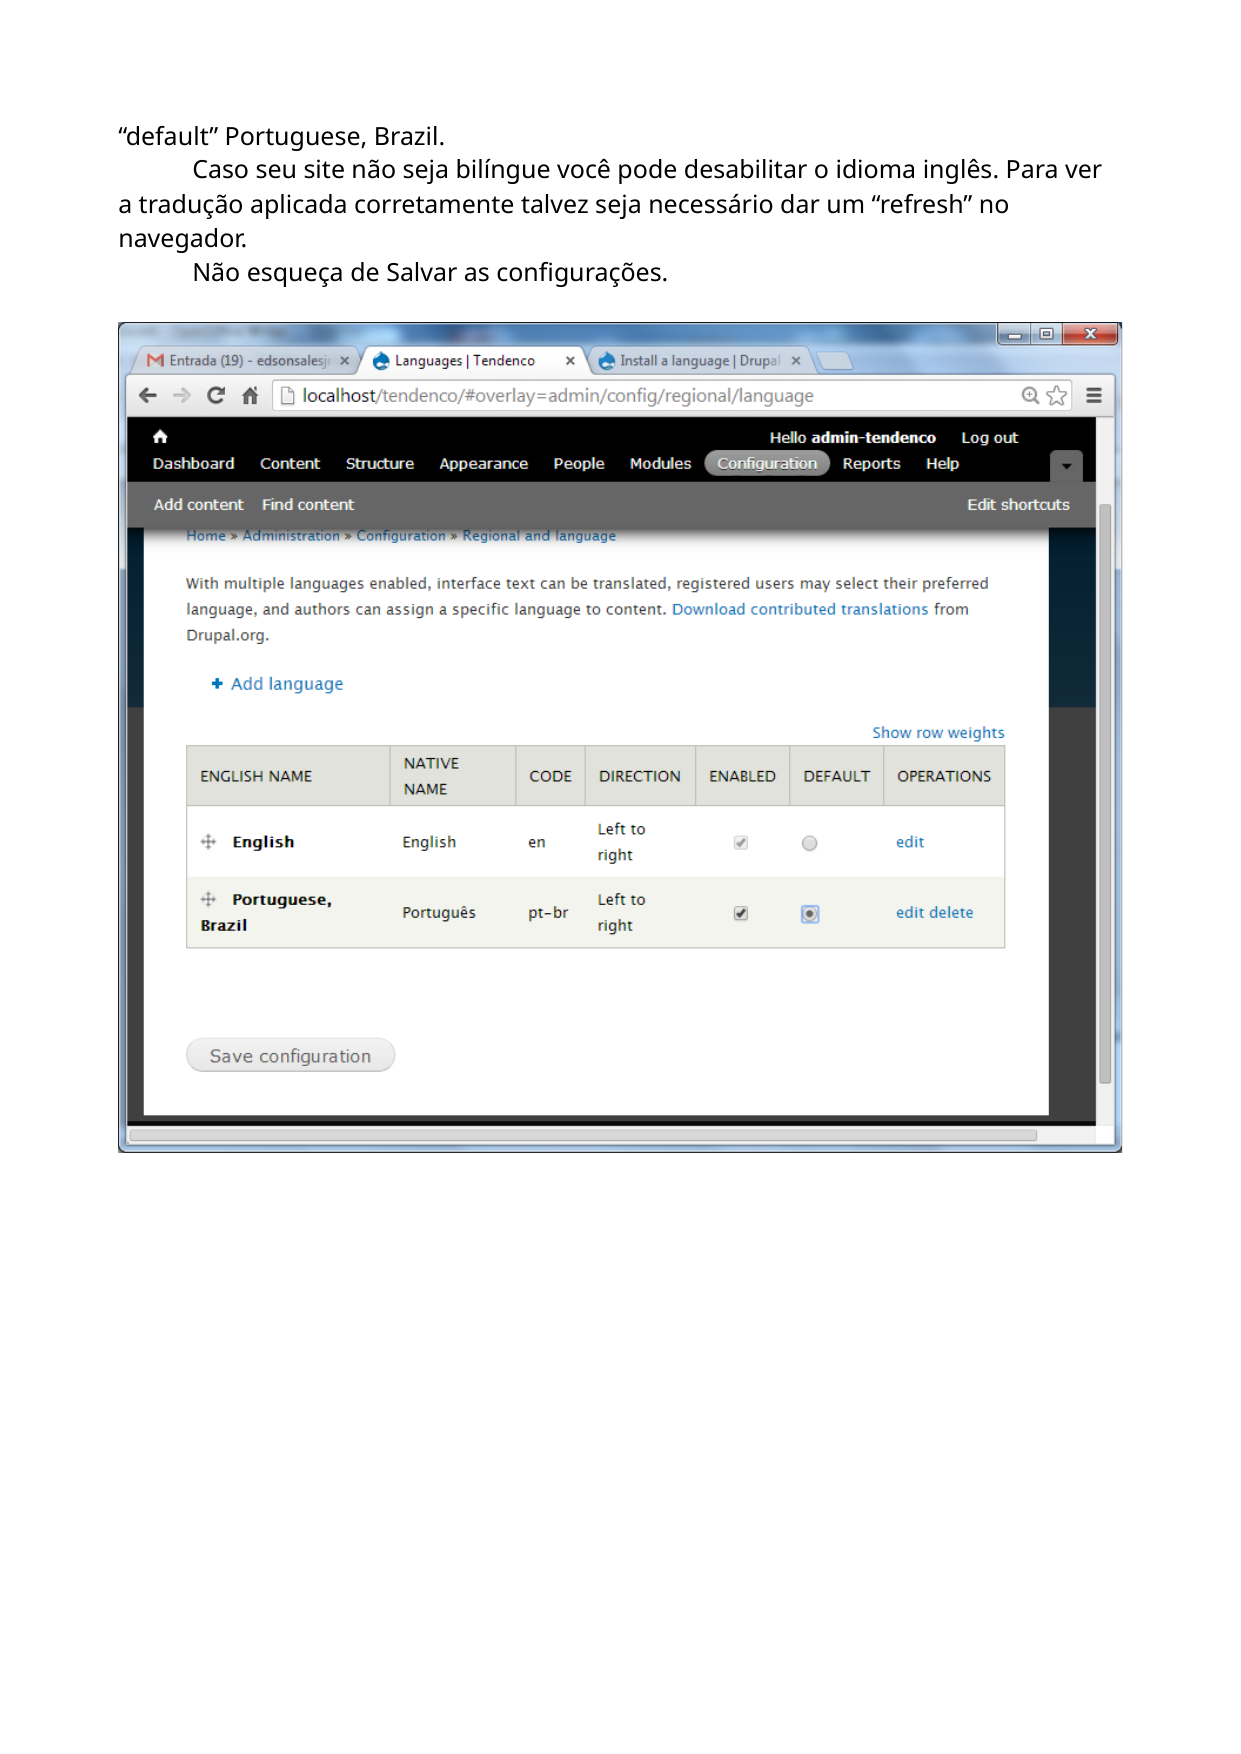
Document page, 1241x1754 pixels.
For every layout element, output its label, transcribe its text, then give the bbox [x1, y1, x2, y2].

text Caso seu site não seja bilíngue você pode desabilitar o idioma inglês. Para ver a tradução aplicada corretamente talvez seja necessário dar um “refresh” no navegador. [118, 152, 1122, 254]
picture [118, 322, 1123, 1153]
text “default” Portuguese, Brazil. [118, 118, 1122, 152]
text Não esqueça de Salvar as configurações. [118, 254, 1122, 288]
